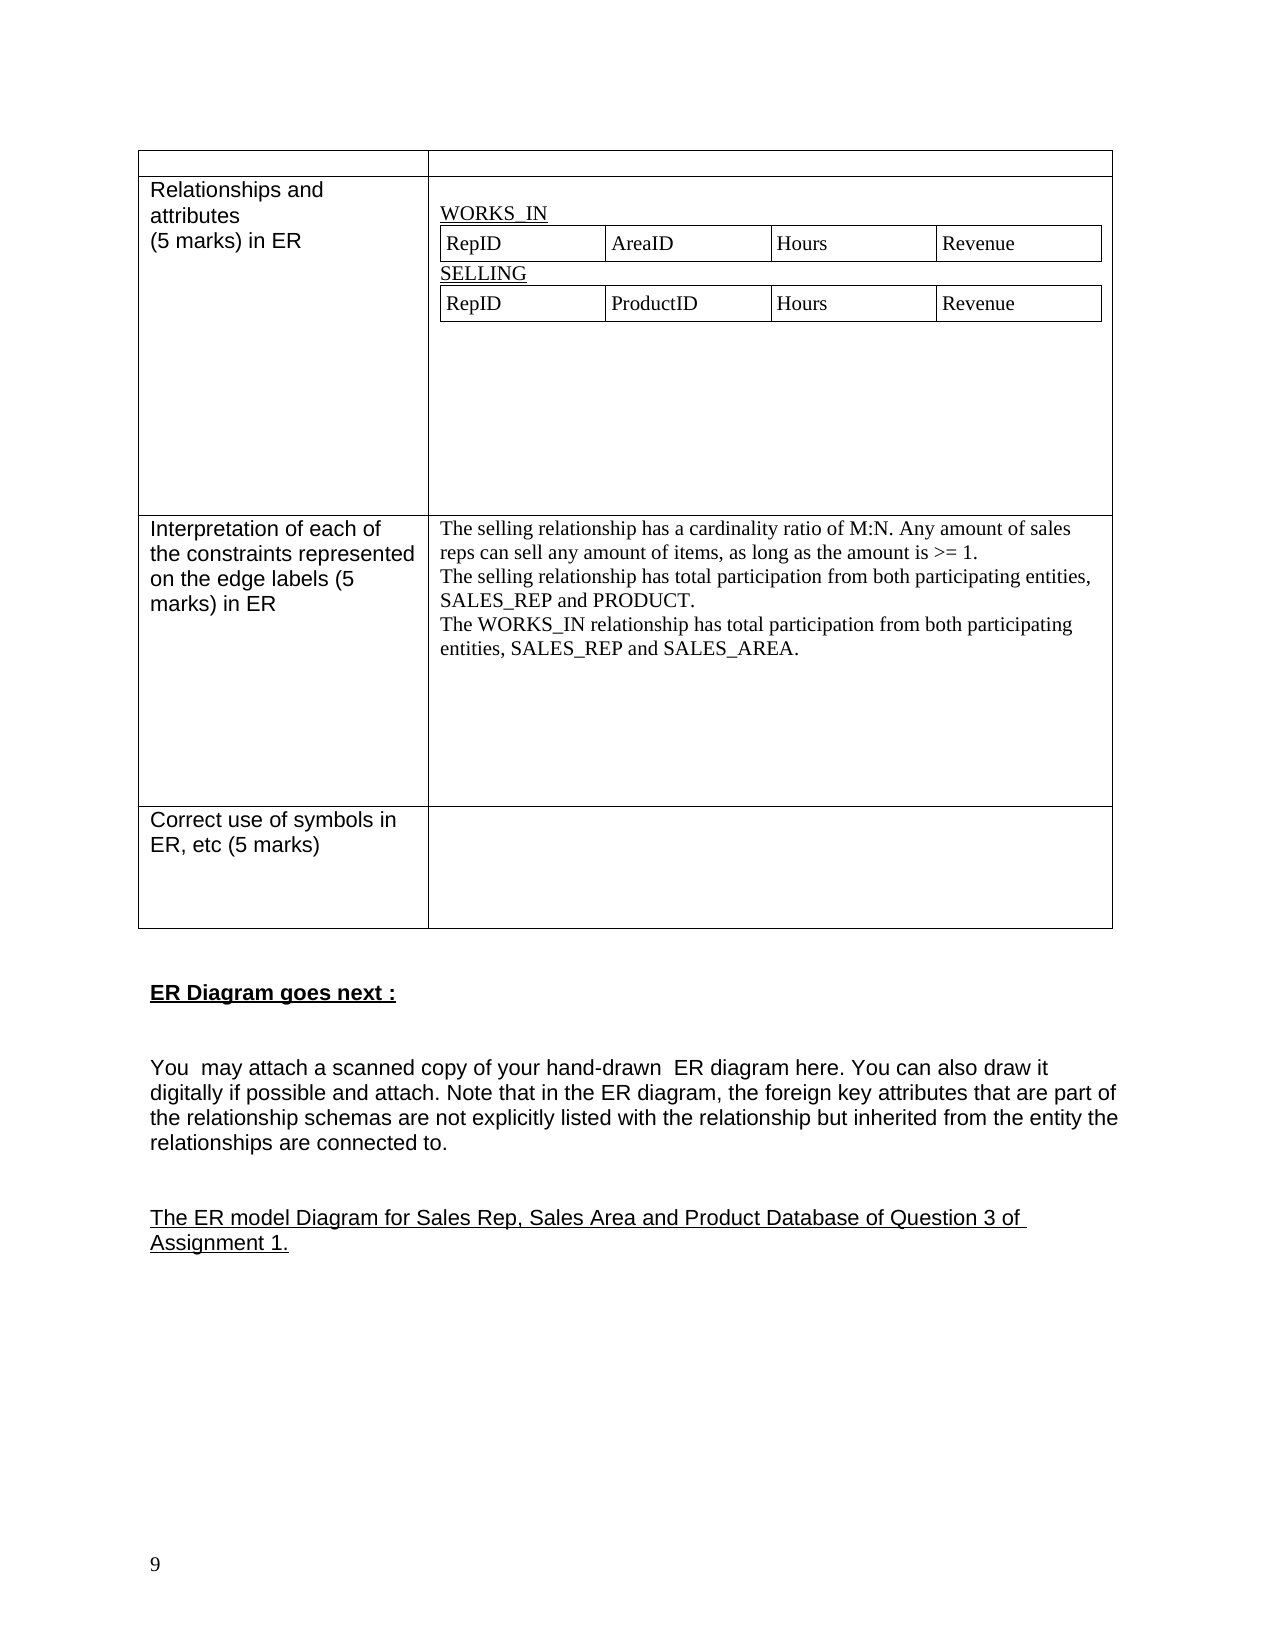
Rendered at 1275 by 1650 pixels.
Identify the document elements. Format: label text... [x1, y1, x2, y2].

table_cell [139, 151, 428, 176]
table_cell Relationships and attributes (5 marks) in ER [139, 177, 428, 514]
table_cell Correct use of symbols in ER, etc (5 marks) [139, 807, 428, 928]
table_header AreaID [606, 226, 771, 261]
text ER Diagram goes next : [150, 979, 1125, 1005]
table_header Hours [772, 226, 936, 261]
table_cell Interpretation of each of the constraints represented on the edge labels (5 marks) in ER [139, 516, 428, 806]
table_header ProductID [606, 286, 771, 321]
table_header Revenue [937, 286, 1101, 321]
table_header Revenue [937, 226, 1101, 261]
table_cell WORKS_IN SELLING [429, 177, 1112, 514]
text The ER model Diagram for Sales Rep, Sales Area and Product Database of Question 3 of Assignment 1. [150, 1205, 1125, 1256]
text You may attach a scanned copy of your hand-drawn ER diagram here. You can also draw it digitally if possible and attach. Note that in the ER diagram, the foreign key attributes that are part of the relationship schemas are not explicitly listed with the relationship but inherited from the entity the relationships are connected to. [150, 1054, 1125, 1155]
table_header RepID [441, 286, 605, 321]
table_cell The selling relationship has a cardinality ratio of M:N. Any amount of sales reps can sell any amount of items, as long as the amount is >= 1. The selling relationship has total participation from both participating entities, SALES_REP and PRODUCT. The WORKS_IN relationship has total participation from both participating entities, SALES_REP and SALES_AREA. [429, 516, 1112, 806]
table_cell [429, 151, 1112, 176]
table_header RepID [441, 226, 605, 261]
table_header Hours [772, 286, 936, 321]
table_cell [429, 807, 1112, 928]
